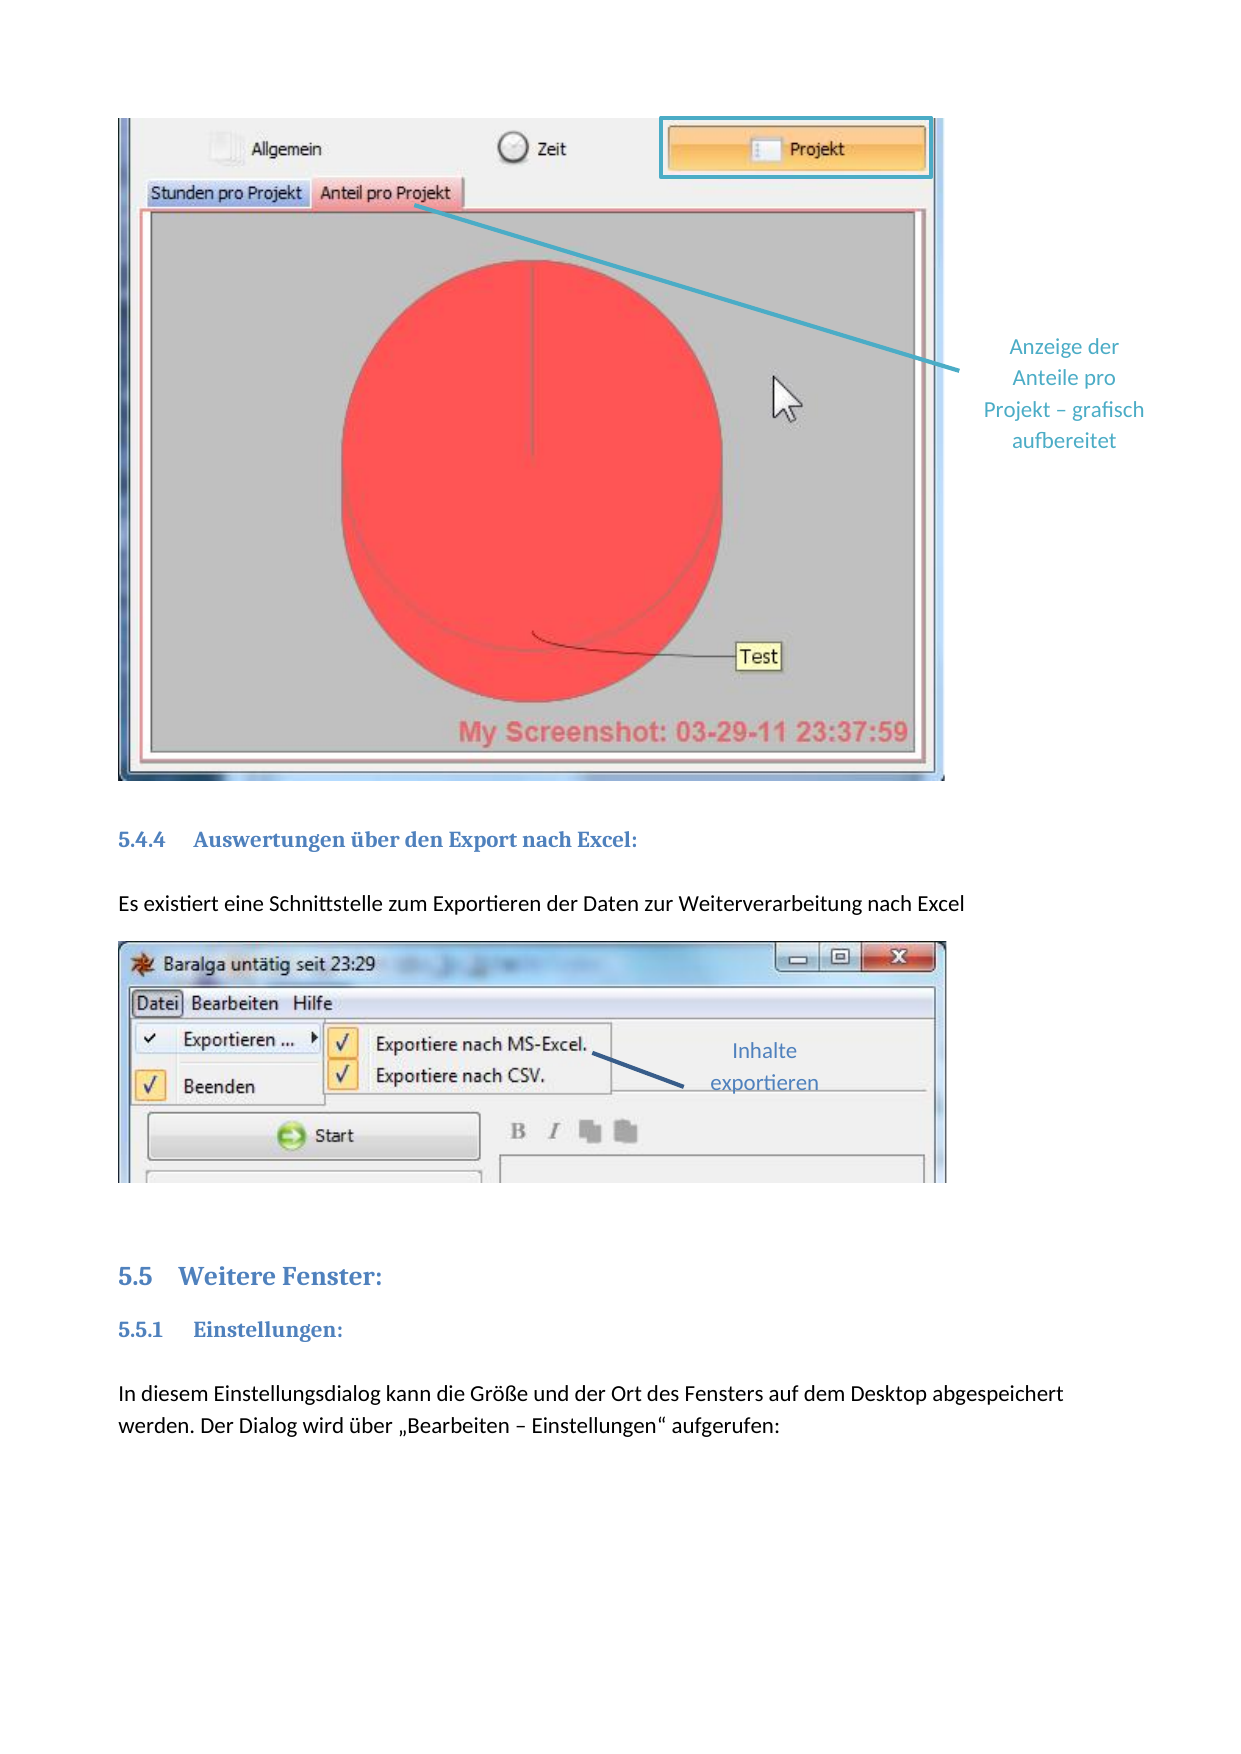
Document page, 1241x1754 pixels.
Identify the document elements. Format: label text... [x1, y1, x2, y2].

picture [118, 941, 947, 1183]
subtitle Einstellungen: [118, 1317, 1122, 1343]
text Es existiert eine Schnittstelle zum Exportieren der Daten zur Weiterverarbeitung nach Excel [118, 857, 1122, 917]
text In diesem Einstellungsdialog kann die Größe und der Ort des Fensters auf dem Desktop abgespeichert werden. Der Dialog wird über „Bearbeiten – Einstellungen“ aufgerufen: [118, 1347, 1122, 1440]
picture [663, 120, 929, 175]
subtitle Weitere Fenster: [118, 1261, 1122, 1292]
picture [118, 118, 945, 781]
subtitle Auswertungen über den Export nach Excel: [118, 826, 1122, 853]
